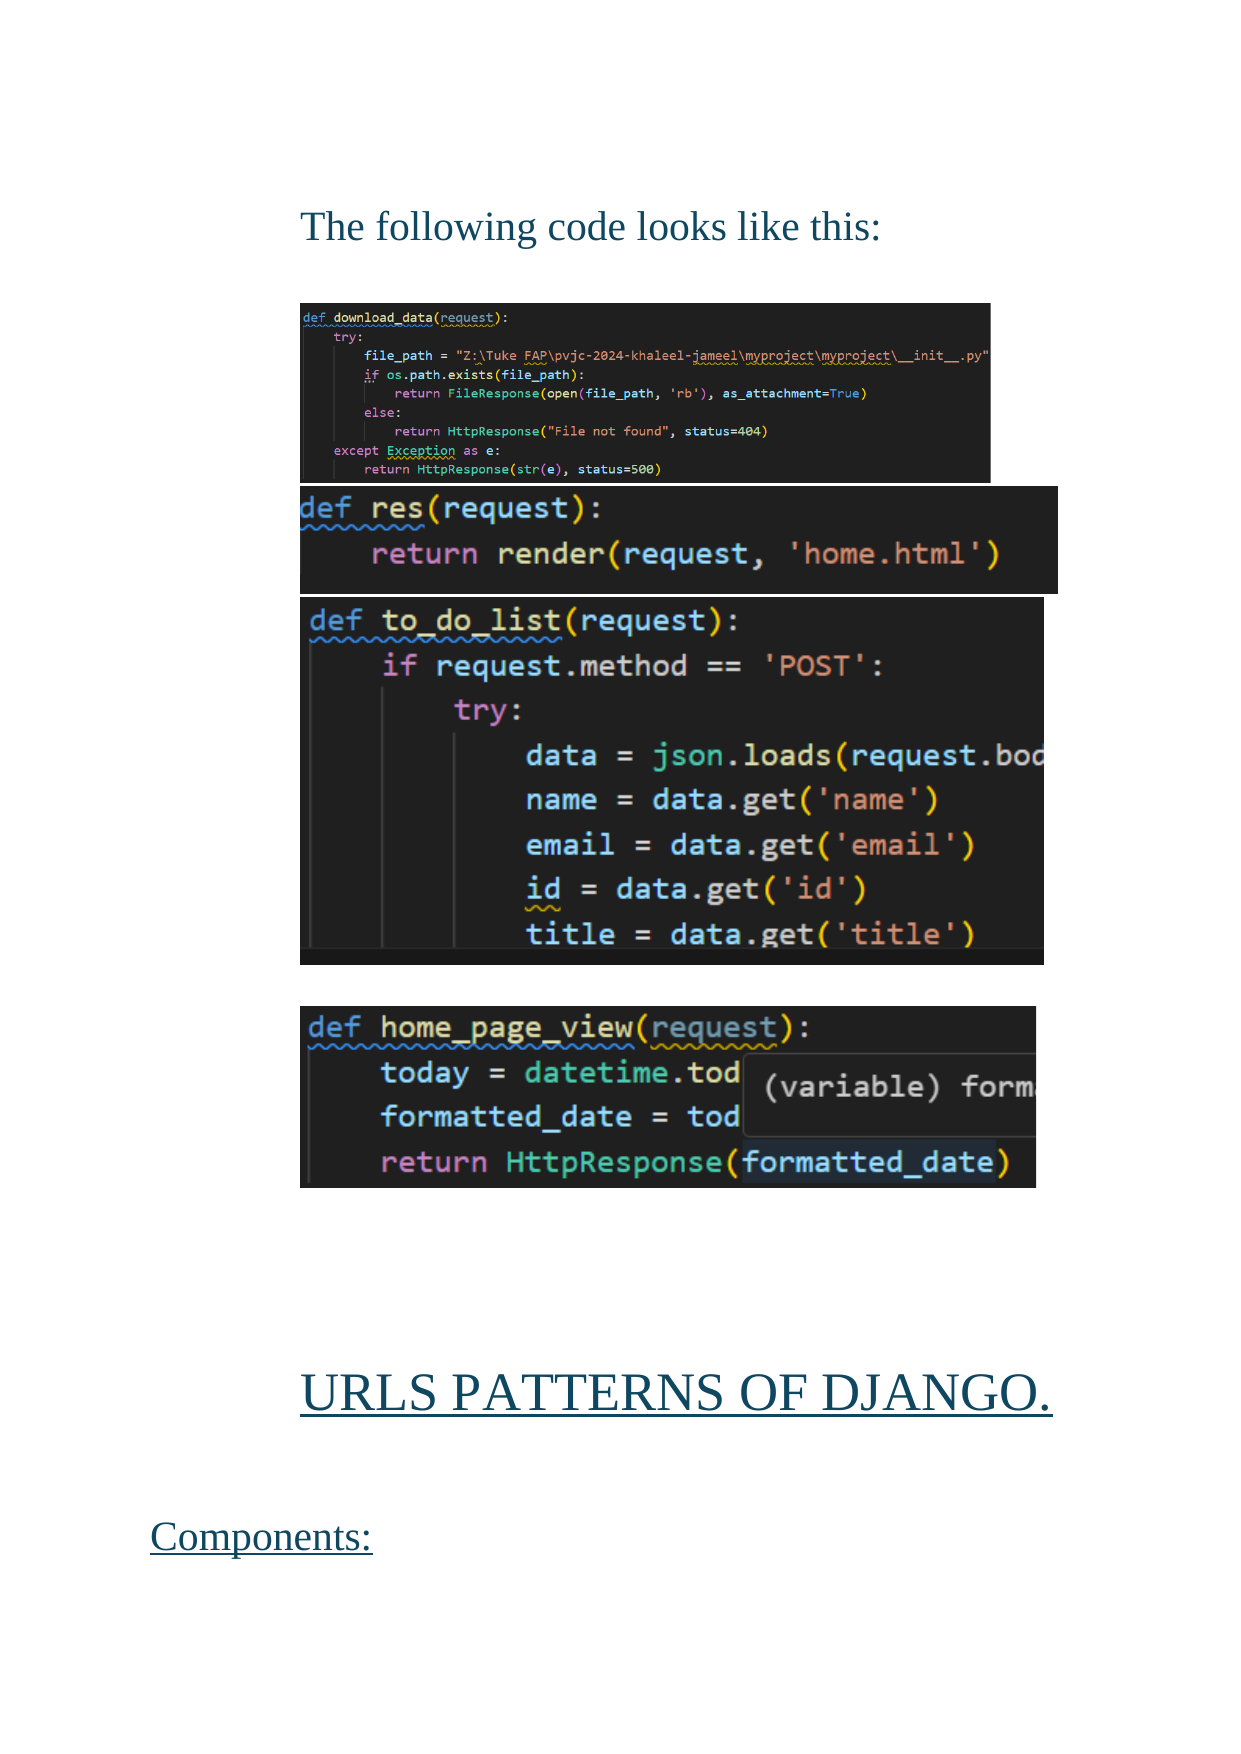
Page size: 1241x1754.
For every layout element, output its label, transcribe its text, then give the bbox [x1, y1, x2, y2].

text Components: [150, 1511, 1090, 1559]
list The following code looks like this: [300, 201, 1090, 249]
list URLS PATTERNS OF DJANGO. [300, 1360, 1090, 1423]
